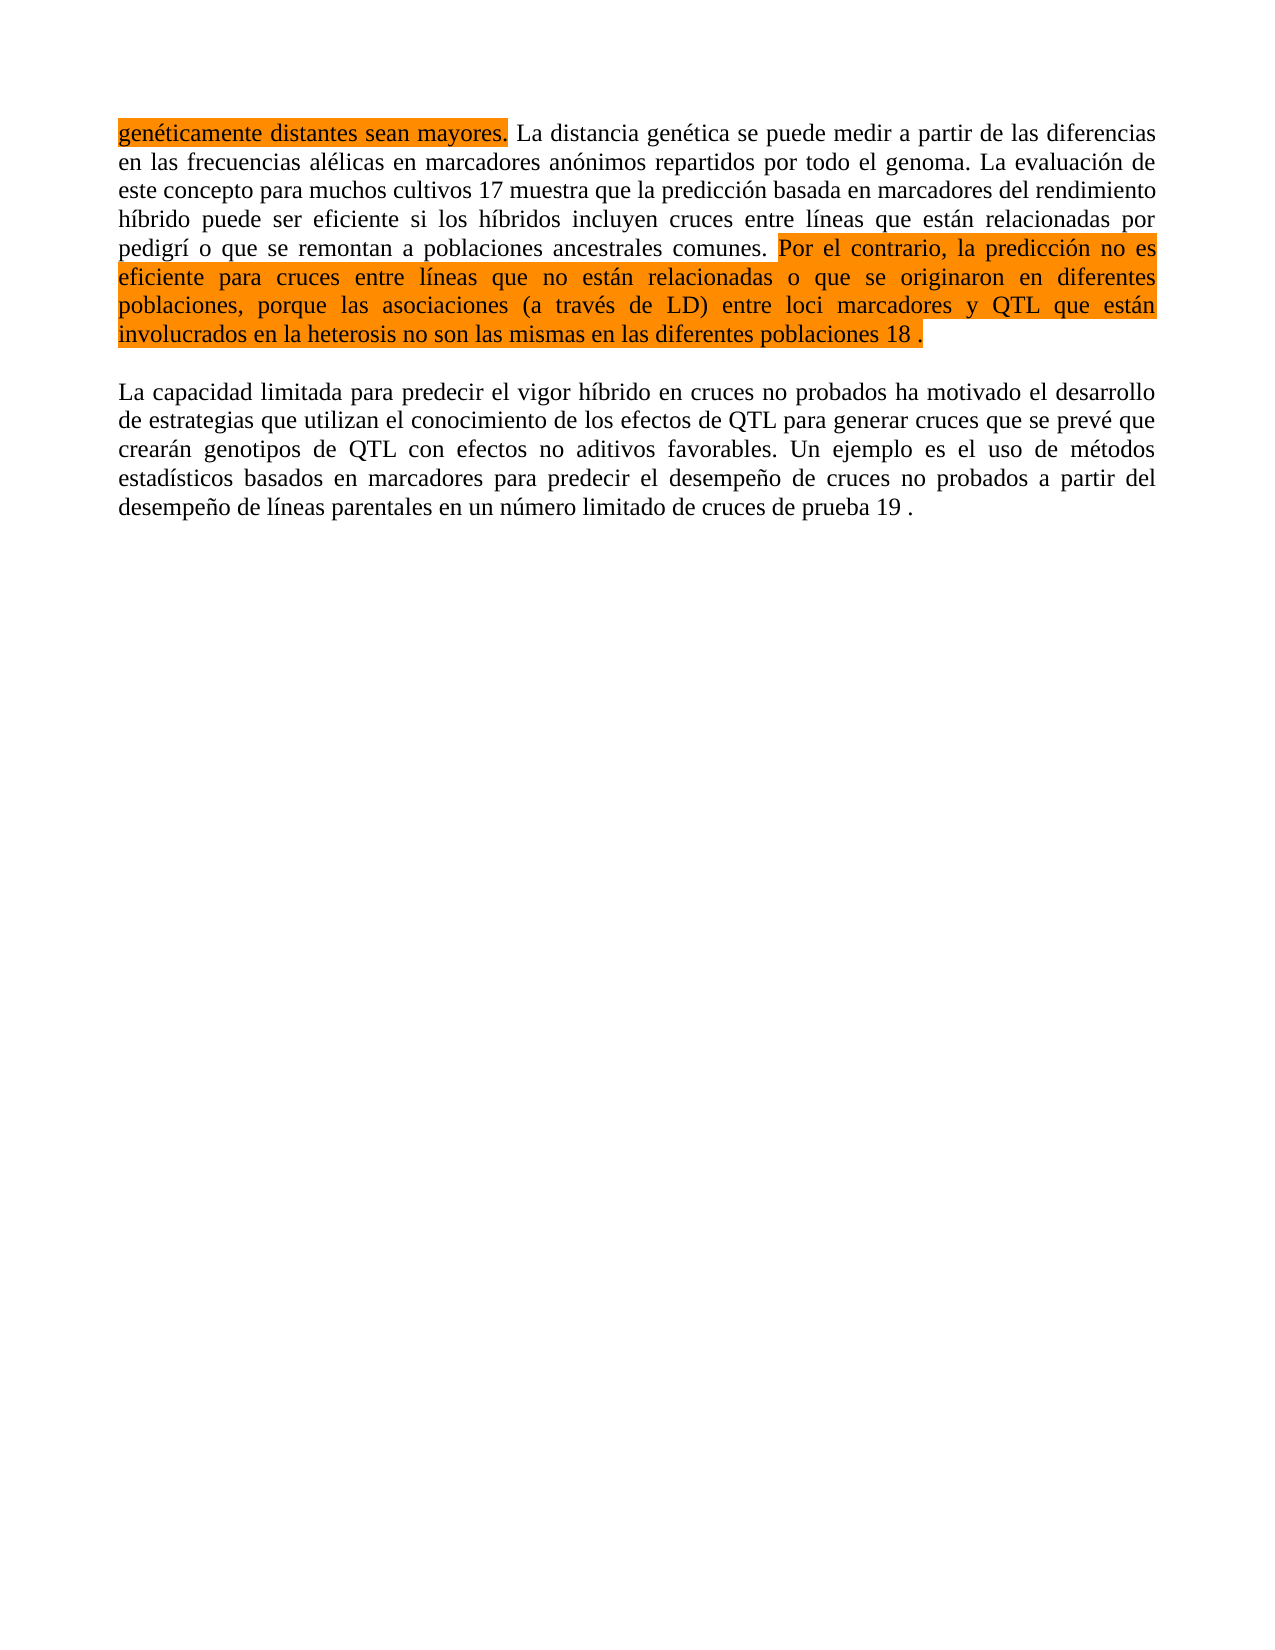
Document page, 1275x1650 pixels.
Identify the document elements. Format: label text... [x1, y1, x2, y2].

text genéticamente distantes sean mayores. La distancia genética se puede medir a partir de las diferencias en las frecuencias alélicas en marcadores anónimos repartidos por todo el genoma. La evaluación de este concepto para muchos cultivos 17 muestra que la predicción basada en marcadores del rendimiento híbrido puede ser eficiente si los híbridos incluyen cruces entre líneas que están relacionadas por pedigrí o que se remontan a poblaciones ancestrales comunes. Por el contrario, la predicción no es eficiente para cruces entre líneas que no están relacionadas o que se originaron en diferentes poblaciones, porque las asociaciones (a través de LD) entre loci marcadores y QTL que están involucrados en la heterosis no son las mismas en las diferentes poblaciones 18 . [118, 118, 1157, 348]
text La capacidad limitada para predecir el vigor híbrido en cruces no probados ha motivado el desarrollo de estrategias que utilizan el conocimiento de los efectos de QTL para generar cruces que se prevé que crearán genotipos de QTL con efectos no aditivos favorables. Un ejemplo es el uso de métodos estadísticos basados en marcadores para predecir el desempeño de cruces no probados a partir del desempeño de líneas parentales en un número limitado de cruces de prueba 19 . [118, 377, 1157, 521]
